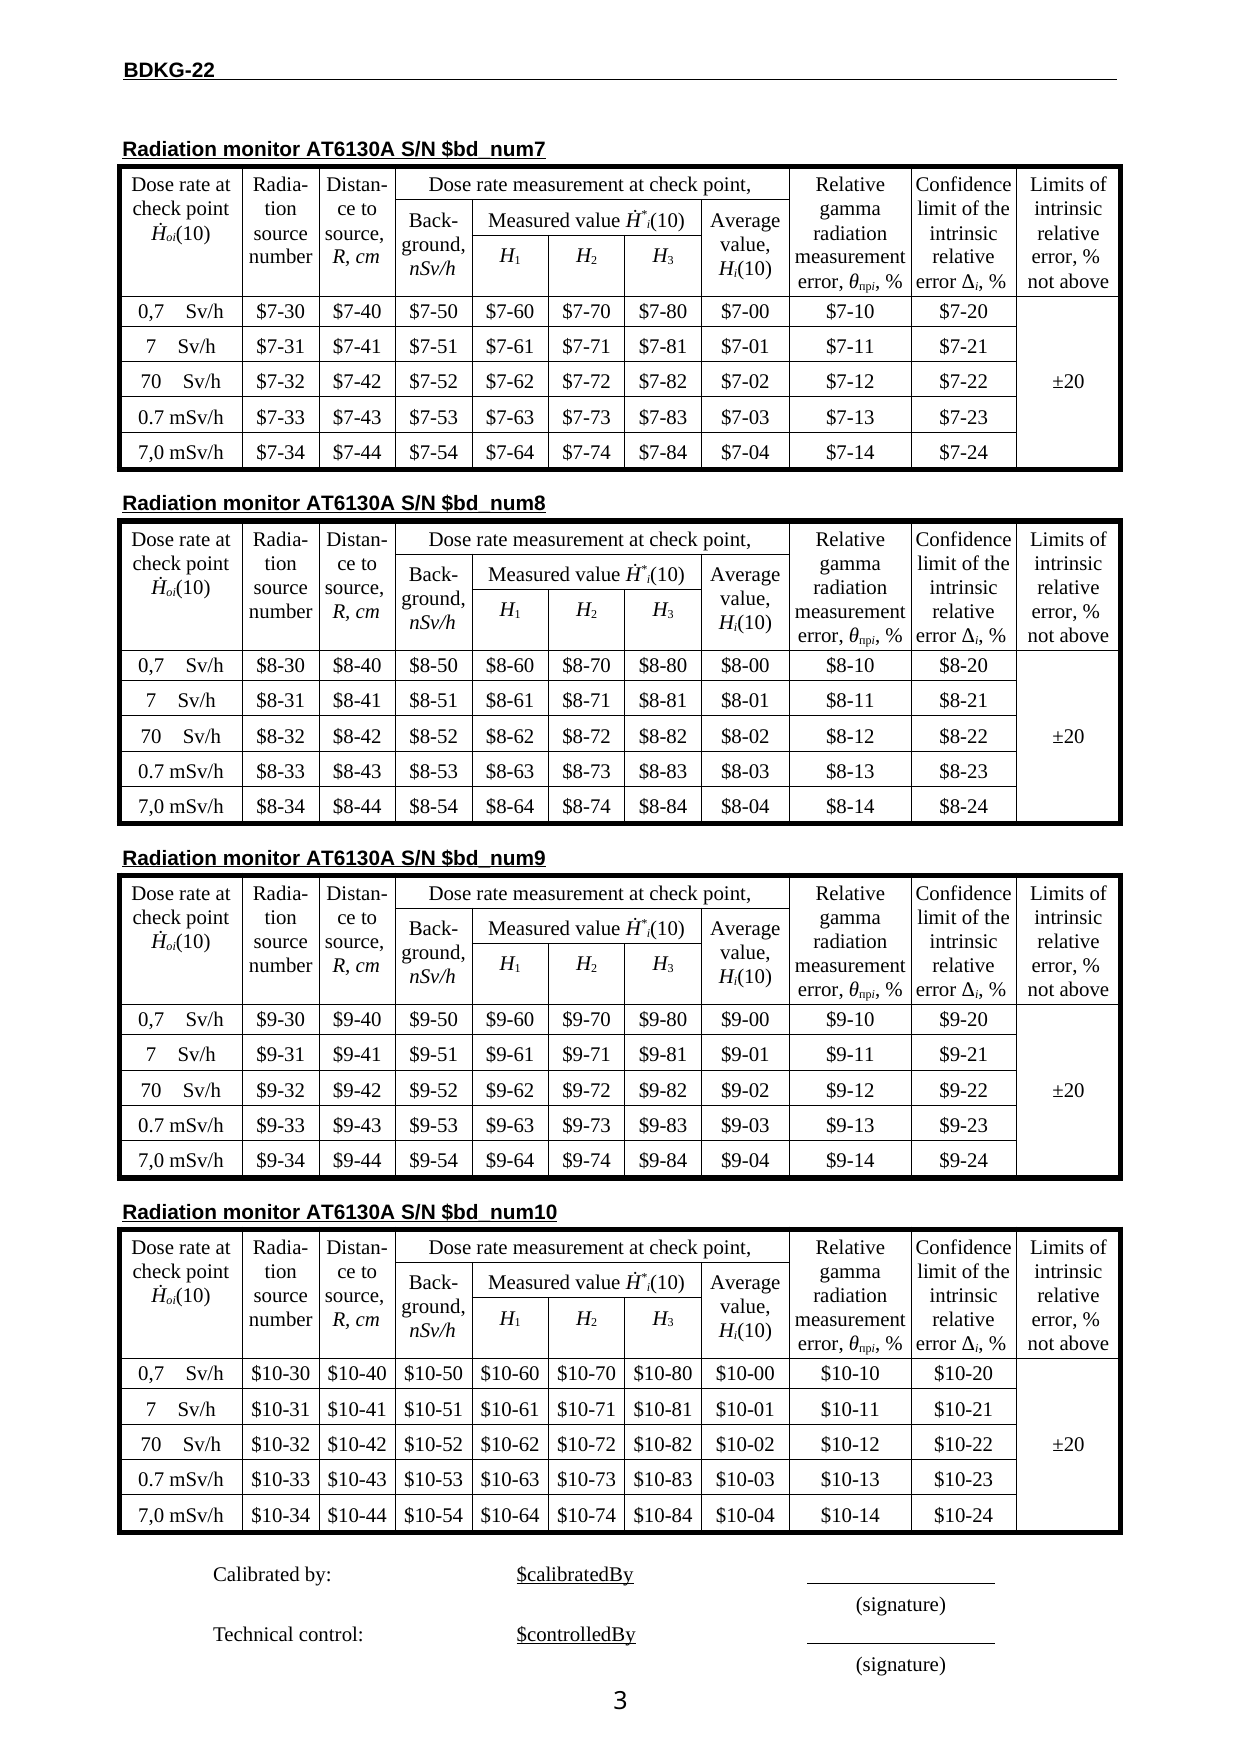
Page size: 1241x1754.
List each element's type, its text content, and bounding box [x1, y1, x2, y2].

table_cell $7-72 [549, 362, 624, 396]
table_cell $7-63 [473, 397, 548, 432]
table_cell $7-64 [473, 433, 548, 467]
table_cell $10-61 [473, 1389, 548, 1424]
table_cell $7-12 [790, 362, 911, 396]
table_cell Dose rate at check point Ḣoi(10) [122, 878, 242, 1004]
table_cell $10-22 [912, 1425, 1016, 1459]
table_cell $9-61 [473, 1035, 548, 1069]
table_cell $8-03 [702, 752, 789, 786]
table_cell $8-63 [473, 752, 548, 786]
table_cell $9-42 [320, 1071, 395, 1105]
table_cell $10-02 [702, 1425, 789, 1459]
table_cell $9-52 [396, 1071, 472, 1105]
table_cell $10-84 [625, 1495, 701, 1529]
table_header [771, 1559, 1030, 1589]
table_cell $8-12 [790, 716, 911, 751]
table_cell $7-21 [912, 327, 1016, 361]
table_cell Distan-ce to source, R, сm [320, 169, 395, 296]
table_cell $10-21 [912, 1389, 1016, 1424]
table_cell Distan-ce to source, R, сm [320, 1232, 395, 1358]
table_cell Dose rate measurement at check point, [396, 1232, 789, 1262]
table_cell $8-31 [243, 681, 319, 715]
table_cell $7-34 [243, 433, 319, 467]
table_cell ±20 [1017, 297, 1118, 467]
table_cell $8-32 [243, 716, 319, 751]
table_cell Confidence limit of the intrinsic relative error Δi, % [912, 878, 1016, 1004]
table_cell 7,0 mSv/h [122, 1141, 242, 1175]
table_cell $8-01 [702, 681, 789, 715]
table_cell $7-10 [790, 297, 911, 326]
table_cell $10-03 [702, 1460, 789, 1494]
table_cell 0.7 mSv/h [122, 1460, 242, 1494]
table_cell $10-72 [549, 1425, 624, 1459]
table_cell $8-41 [320, 681, 395, 715]
table_cell 7 Sv/h [122, 1389, 242, 1424]
table_cell Average value, Hi(10) [702, 909, 789, 1004]
table_cell $9-30 [243, 1005, 319, 1034]
table_cell $8-43 [320, 752, 395, 786]
table_cell $10-82 [625, 1425, 701, 1459]
table_cell Technical control: [210, 1619, 513, 1649]
table_cell $10-40 [320, 1359, 395, 1388]
table_cell $7-60 [473, 297, 548, 326]
table_cell Dose rate measurement at check point, [396, 169, 789, 199]
table_header $calibratedBy [514, 1559, 771, 1589]
table_cell Confidence limit of the intrinsic relative error Δi, % [912, 524, 1016, 650]
table_cell $10-32 [243, 1425, 319, 1459]
table_cell Back-ground, nSv/h [396, 1263, 472, 1358]
table_cell ±20 [1017, 1359, 1118, 1529]
table_cell H2 [549, 590, 624, 650]
table_cell $7-04 [702, 433, 789, 467]
table_cell 7,0 mSv/h [122, 787, 242, 821]
table_cell H3 [625, 590, 701, 650]
table_cell $8-82 [625, 716, 701, 751]
table_cell $8-34 [243, 787, 319, 821]
table_cell 0.7 mSv/h [122, 1106, 242, 1140]
table_cell Limits of intrinsic relative error, % not above [1017, 524, 1118, 650]
table_cell $7-61 [473, 327, 548, 361]
table_cell $7-73 [549, 397, 624, 432]
table_header Radiation monitor AT6130A S/N $bd_num10 [119, 1181, 1121, 1227]
table_cell $9-63 [473, 1106, 548, 1140]
table_cell Confidence limit of the intrinsic relative error Δi, % [912, 1232, 1016, 1358]
table_cell Relative gamma radiation measurement error, θпрi, % [790, 878, 911, 1004]
table_cell $7-53 [396, 397, 472, 432]
table_cell $8-10 [790, 651, 911, 680]
table_cell 0.7 mSv/h [122, 397, 242, 432]
table_cell $9-74 [549, 1141, 624, 1175]
table_cell $10-30 [243, 1359, 319, 1388]
table_cell Average value, Hi(10) [702, 200, 789, 296]
table_cell $10-31 [243, 1389, 319, 1424]
table_cell $10-73 [549, 1460, 624, 1494]
table_cell $9-73 [549, 1106, 624, 1140]
table_cell $8-72 [549, 716, 624, 751]
table_cell [514, 1589, 771, 1619]
table_cell $10-11 [790, 1389, 911, 1424]
table_cell Dose rate measurement at check point, [396, 524, 789, 553]
table_cell $9-34 [243, 1141, 319, 1175]
table_cell $10-42 [320, 1425, 395, 1459]
table_cell $7-43 [320, 397, 395, 432]
table_cell $7-42 [320, 362, 395, 396]
table_cell H1 [473, 590, 548, 650]
table_cell $8-00 [702, 651, 789, 680]
table_cell $8-21 [912, 681, 1016, 715]
table_cell Radia-tion source number [243, 878, 319, 1004]
table_cell $8-81 [625, 681, 701, 715]
table_cell $7-23 [912, 397, 1016, 432]
table_cell $9-31 [243, 1035, 319, 1069]
table_cell (signature) [771, 1649, 1030, 1679]
table_cell Dose rate at check point Ḣoi(10) [122, 524, 242, 650]
table_cell $9-44 [320, 1141, 395, 1175]
table_cell $9-10 [790, 1005, 911, 1034]
table_cell $10-80 [625, 1359, 701, 1388]
table_cell (signature) [771, 1589, 1030, 1619]
table_cell $8-24 [912, 787, 1016, 821]
table_cell $10-50 [396, 1359, 472, 1388]
table_cell $9-83 [625, 1106, 701, 1140]
table_cell $9-60 [473, 1005, 548, 1034]
table_cell Relative gamma radiation measurement error, θпрi, % [790, 169, 911, 296]
table_cell $7-11 [790, 327, 911, 361]
table_cell $9-41 [320, 1035, 395, 1069]
table_cell Distan-ce to source, R, сm [320, 524, 395, 650]
table_cell $10-34 [243, 1495, 319, 1529]
table_cell $8-64 [473, 787, 548, 821]
table_cell $7-74 [549, 433, 624, 467]
table_cell $8-73 [549, 752, 624, 786]
table_cell $7-00 [702, 297, 789, 326]
table_cell $9-51 [396, 1035, 472, 1069]
table_cell Measured value Ḣ*i(10) [473, 200, 701, 235]
table_cell H3 [625, 236, 701, 296]
table_cell Average value, Hi(10) [702, 1263, 789, 1358]
table_cell H2 [549, 944, 624, 1004]
table_cell Radia-tion source number [243, 169, 319, 296]
table_cell Limits of intrinsic relative error, % not above [1017, 1232, 1118, 1358]
table_cell 7,0 mSv/h [122, 433, 242, 467]
table_cell $8-04 [702, 787, 789, 821]
table_cell $8-71 [549, 681, 624, 715]
table_cell Back-ground, nSv/h [396, 555, 472, 650]
table_cell $9-04 [702, 1141, 789, 1175]
table_cell 7 Sv/h [122, 681, 242, 715]
table_cell $8-14 [790, 787, 911, 821]
table_cell $8-33 [243, 752, 319, 786]
table_cell Distan-ce to source, R, сm [320, 878, 395, 1004]
table_cell $8-30 [243, 651, 319, 680]
table_cell $10-12 [790, 1425, 911, 1459]
table_cell 0.7 mSv/h [122, 752, 242, 786]
table_cell Confidence limit of the intrinsic relative error Δi, % [912, 169, 1016, 296]
table_cell $10-23 [912, 1460, 1016, 1494]
table_cell $10-70 [549, 1359, 624, 1388]
table_cell $9-20 [912, 1005, 1016, 1034]
table_cell $10-00 [702, 1359, 789, 1388]
table_cell Back-ground, nSv/h [396, 909, 472, 1004]
table_cell $8-61 [473, 681, 548, 715]
table_cell $7-20 [912, 297, 1016, 326]
table_cell H1 [473, 1298, 548, 1358]
table_cell $9-23 [912, 1106, 1016, 1140]
table_cell $7-13 [790, 397, 911, 432]
table_cell $7-81 [625, 327, 701, 361]
table_cell $8-23 [912, 752, 1016, 786]
table_cell $8-22 [912, 716, 1016, 751]
table_cell [514, 1649, 771, 1679]
table_cell 70 Sv/h [122, 1425, 242, 1459]
table_header Calibrated by: [210, 1559, 513, 1589]
table_cell 0,7 Sv/h [122, 297, 242, 326]
table_cell $8-83 [625, 752, 701, 786]
table_cell $10-14 [790, 1495, 911, 1529]
table_cell $8-20 [912, 651, 1016, 680]
table_cell $10-43 [320, 1460, 395, 1494]
table_cell Measured value Ḣ*i(10) [473, 1263, 701, 1297]
table_cell $9-21 [912, 1035, 1016, 1069]
table_cell Dose rate at check point Ḣoi(10) [122, 169, 242, 296]
table_cell Radia-tion source number [243, 1232, 319, 1358]
table_cell 0,7 Sv/h [122, 651, 242, 680]
table_cell $7-41 [320, 327, 395, 361]
table_cell $10-60 [473, 1359, 548, 1388]
table_cell $7-54 [396, 433, 472, 467]
table_cell $9-24 [912, 1141, 1016, 1175]
table_cell $8-62 [473, 716, 548, 751]
table_cell $8-53 [396, 752, 472, 786]
table_cell $9-11 [790, 1035, 911, 1069]
table_cell $9-50 [396, 1005, 472, 1034]
table_cell $9-84 [625, 1141, 701, 1175]
table_cell 70 Sv/h [122, 362, 242, 396]
table_cell H2 [549, 1298, 624, 1358]
table_cell $9-01 [702, 1035, 789, 1069]
table_cell $9-22 [912, 1071, 1016, 1105]
table_cell $9-81 [625, 1035, 701, 1069]
table_cell H3 [625, 1298, 701, 1358]
table_cell $10-20 [912, 1359, 1016, 1388]
table_cell $10-41 [320, 1389, 395, 1424]
table_cell H1 [473, 944, 548, 1004]
table_cell $7-44 [320, 433, 395, 467]
table_cell $10-81 [625, 1389, 701, 1424]
table_cell $10-74 [549, 1495, 624, 1529]
table_cell Average value, Hi(10) [702, 555, 789, 650]
table_cell $10-52 [396, 1425, 472, 1459]
table_cell $7-22 [912, 362, 1016, 396]
table_cell $10-64 [473, 1495, 548, 1529]
table_cell $7-40 [320, 297, 395, 326]
table_cell [210, 1589, 513, 1619]
table_cell $8-84 [625, 787, 701, 821]
table_cell $7-33 [243, 397, 319, 432]
table_cell $9-64 [473, 1141, 548, 1175]
table_cell $7-31 [243, 327, 319, 361]
table_cell Radia-tion source number [243, 524, 319, 650]
table_cell $8-54 [396, 787, 472, 821]
table_cell $10-54 [396, 1495, 472, 1529]
table_cell $9-02 [702, 1071, 789, 1105]
table_cell $7-84 [625, 433, 701, 467]
table_cell Relative gamma radiation measurement error, θпрi, % [790, 524, 911, 650]
table_header Radiation monitor AT6130A S/N $bd_num7 [119, 118, 1121, 164]
table_cell $10-04 [702, 1495, 789, 1529]
table_cell 0,7 Sv/h [122, 1359, 242, 1388]
table_cell $10-24 [912, 1495, 1016, 1529]
table_cell $10-62 [473, 1425, 548, 1459]
table_cell $8-42 [320, 716, 395, 751]
table_cell $9-53 [396, 1106, 472, 1140]
table_cell 7 Sv/h [122, 327, 242, 361]
table_cell $9-13 [790, 1106, 911, 1140]
table_cell ±20 [1017, 651, 1118, 821]
table_cell $7-03 [702, 397, 789, 432]
table_cell 7 Sv/h [122, 1035, 242, 1069]
table_cell $10-63 [473, 1460, 548, 1494]
table_cell $9-80 [625, 1005, 701, 1034]
table_cell $8-52 [396, 716, 472, 751]
table_cell $8-70 [549, 651, 624, 680]
table_cell $9-70 [549, 1005, 624, 1034]
table_cell [771, 1619, 1030, 1649]
table_cell $9-12 [790, 1071, 911, 1105]
table_cell Dose rate at check point Ḣoi(10) [122, 1232, 242, 1358]
table_cell $controlledBy [514, 1619, 771, 1649]
table_cell $7-83 [625, 397, 701, 432]
table_cell 0,7 Sv/h [122, 1005, 242, 1034]
table_cell $7-24 [912, 433, 1016, 467]
table_cell H2 [549, 236, 624, 296]
table_cell $10-01 [702, 1389, 789, 1424]
table_cell $10-83 [625, 1460, 701, 1494]
table_cell $8-13 [790, 752, 911, 786]
table_cell $9-82 [625, 1071, 701, 1105]
table_header Radiation monitor AT6130A S/N $bd_num9 [119, 826, 1121, 872]
table_cell $8-74 [549, 787, 624, 821]
table_cell $7-70 [549, 297, 624, 326]
table_cell $7-50 [396, 297, 472, 326]
table_cell $9-72 [549, 1071, 624, 1105]
table_cell Back-ground, nSv/h [396, 200, 472, 296]
table_cell $9-54 [396, 1141, 472, 1175]
table_cell $8-60 [473, 651, 548, 680]
table_cell $10-51 [396, 1389, 472, 1424]
table_cell $8-51 [396, 681, 472, 715]
table_cell $7-80 [625, 297, 701, 326]
table_cell $9-43 [320, 1106, 395, 1140]
table_cell $8-02 [702, 716, 789, 751]
table_cell $7-02 [702, 362, 789, 396]
table_cell $10-10 [790, 1359, 911, 1388]
table_cell $7-30 [243, 297, 319, 326]
table_cell $8-11 [790, 681, 911, 715]
table_cell H1 [473, 236, 548, 296]
table_cell $9-00 [702, 1005, 789, 1034]
table_cell $9-71 [549, 1035, 624, 1069]
table_cell $10-53 [396, 1460, 472, 1494]
table_cell $8-44 [320, 787, 395, 821]
table_cell Measured value Ḣ*i(10) [473, 909, 701, 943]
table_cell 70 Sv/h [122, 1071, 242, 1105]
table_cell Limits of intrinsic relative error, % not above [1017, 169, 1118, 296]
table_cell $9-33 [243, 1106, 319, 1140]
table_cell $7-52 [396, 362, 472, 396]
table_cell $7-14 [790, 433, 911, 467]
table_cell $8-40 [320, 651, 395, 680]
table_cell $7-62 [473, 362, 548, 396]
table_cell 70 Sv/h [122, 716, 242, 751]
table_header Radiation monitor AT6130A S/N $bd_num8 [119, 472, 1121, 518]
table_cell [210, 1649, 513, 1679]
table_cell $7-51 [396, 327, 472, 361]
table_cell Measured value Ḣ*i(10) [473, 555, 701, 589]
table_cell Dose rate measurement at check point, [396, 878, 789, 908]
table_cell $7-32 [243, 362, 319, 396]
table_cell $8-80 [625, 651, 701, 680]
table_cell ±20 [1017, 1005, 1118, 1175]
table_cell $10-33 [243, 1460, 319, 1494]
table_cell $10-13 [790, 1460, 911, 1494]
table_cell Relative gamma radiation measurement error, θпрi, % [790, 1232, 911, 1358]
table_cell $9-14 [790, 1141, 911, 1175]
table_cell 7,0 mSv/h [122, 1495, 242, 1529]
table_cell $8-50 [396, 651, 472, 680]
table_cell $7-71 [549, 327, 624, 361]
table_cell Limits of intrinsic relative error, % not above [1017, 878, 1118, 1004]
table_cell $9-62 [473, 1071, 548, 1105]
table_cell $10-71 [549, 1389, 624, 1424]
table_cell $9-03 [702, 1106, 789, 1140]
table_cell $9-32 [243, 1071, 319, 1105]
table_cell $9-40 [320, 1005, 395, 1034]
table_cell $7-82 [625, 362, 701, 396]
table_cell $7-01 [702, 327, 789, 361]
table_cell H3 [625, 944, 701, 1004]
table_cell $10-44 [320, 1495, 395, 1529]
